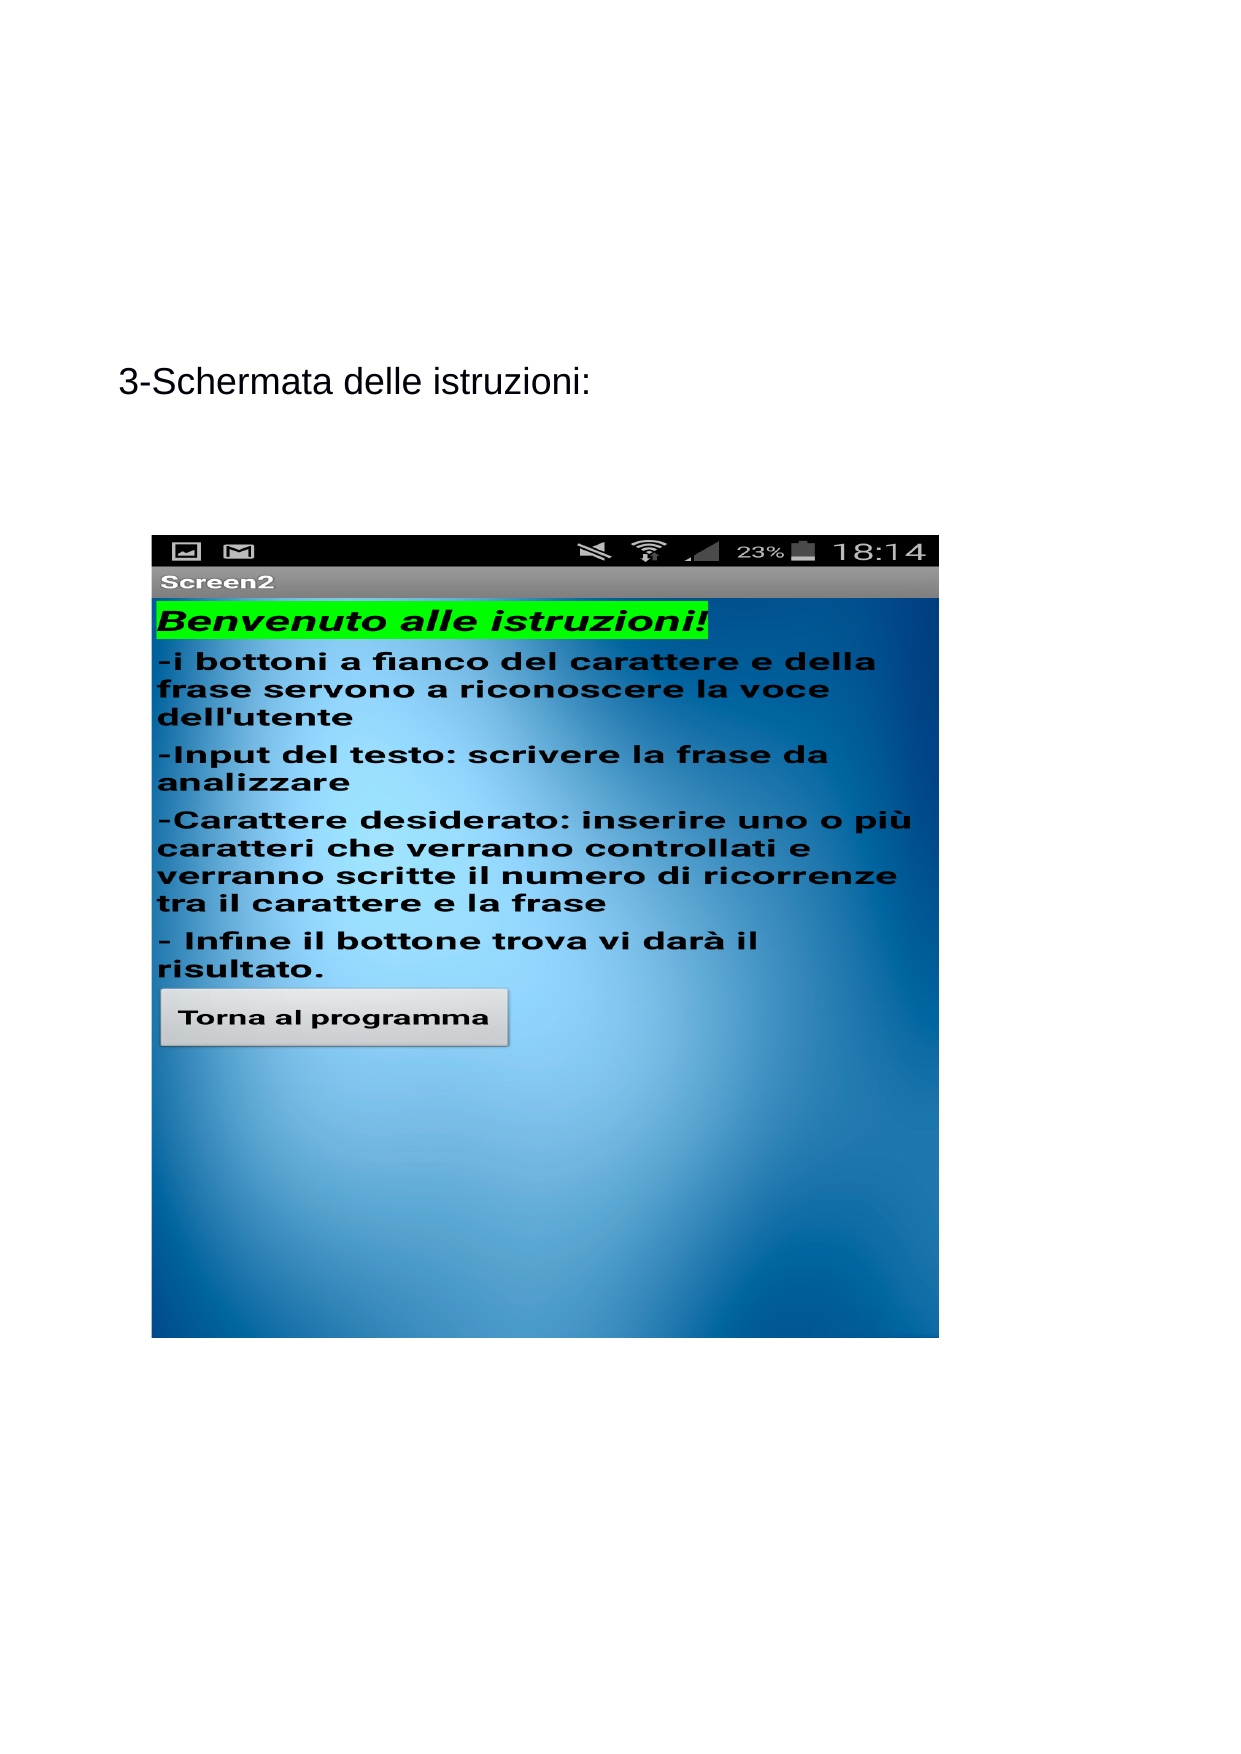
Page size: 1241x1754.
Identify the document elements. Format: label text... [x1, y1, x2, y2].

picture [151, 535, 939, 1338]
text 3-Schermata delle istruzioni: [118, 359, 1122, 402]
